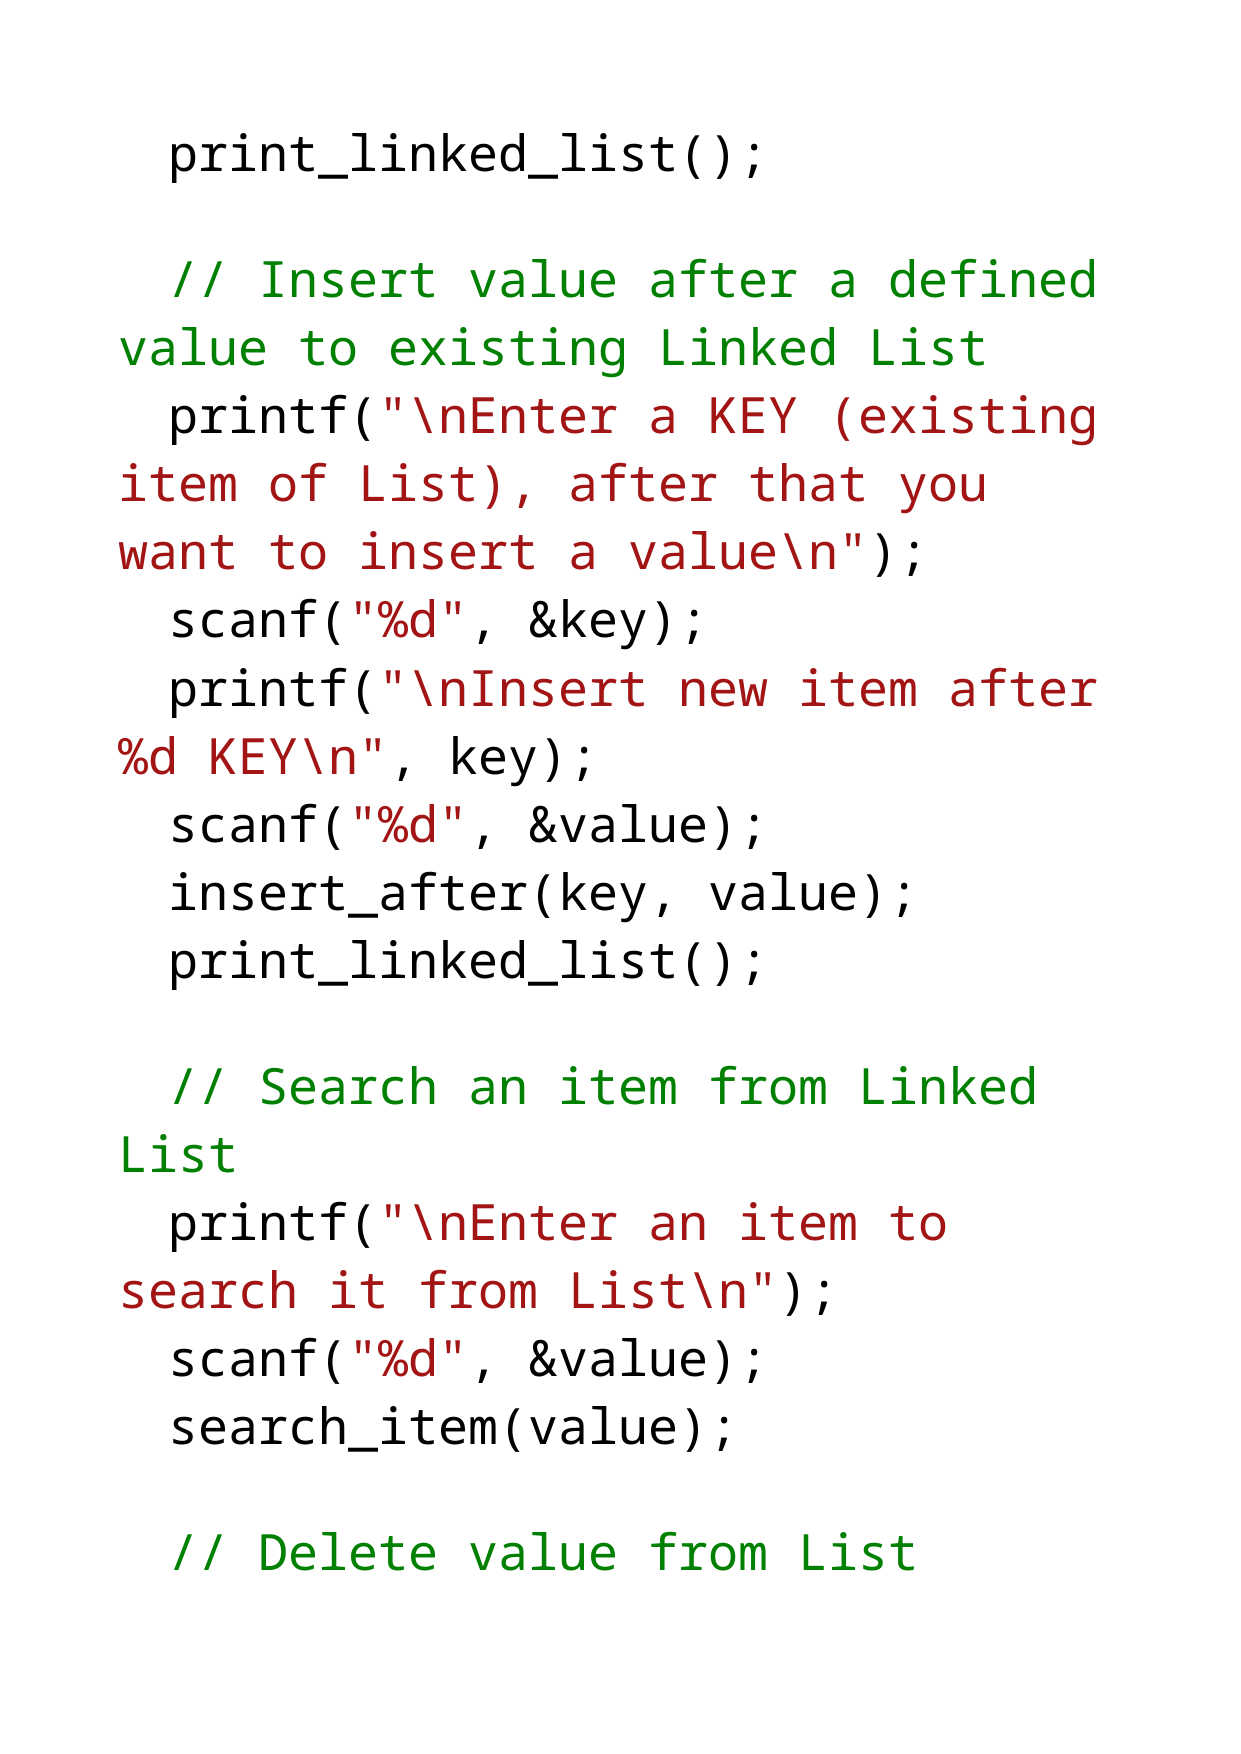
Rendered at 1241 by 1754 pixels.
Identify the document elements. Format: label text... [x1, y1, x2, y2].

text scanf("%d", &key); [118, 584, 1122, 652]
text printf("\nEnter an item to search it from List\n"); [118, 1187, 1122, 1323]
text // Search an item from Linked List [118, 1051, 1122, 1187]
text scanf("%d", &value); [118, 789, 1122, 857]
text // Insert value after a defined value to existing Linked List [118, 244, 1122, 380]
text print_linked_list(); [118, 925, 1122, 993]
text insert_after(key, value); [118, 857, 1122, 925]
text scanf("%d", &value); [118, 1323, 1122, 1391]
text printf("\nInsert new item after %d KEY\n", key); [118, 652, 1122, 789]
text printf("\nEnter a KEY (existing item of List), after that you want to insert a value\n"); [118, 380, 1122, 584]
text search_item(value); [118, 1391, 1122, 1459]
text // Delete value from List [118, 1517, 1122, 1585]
text print_linked_list(); [118, 118, 1122, 186]
